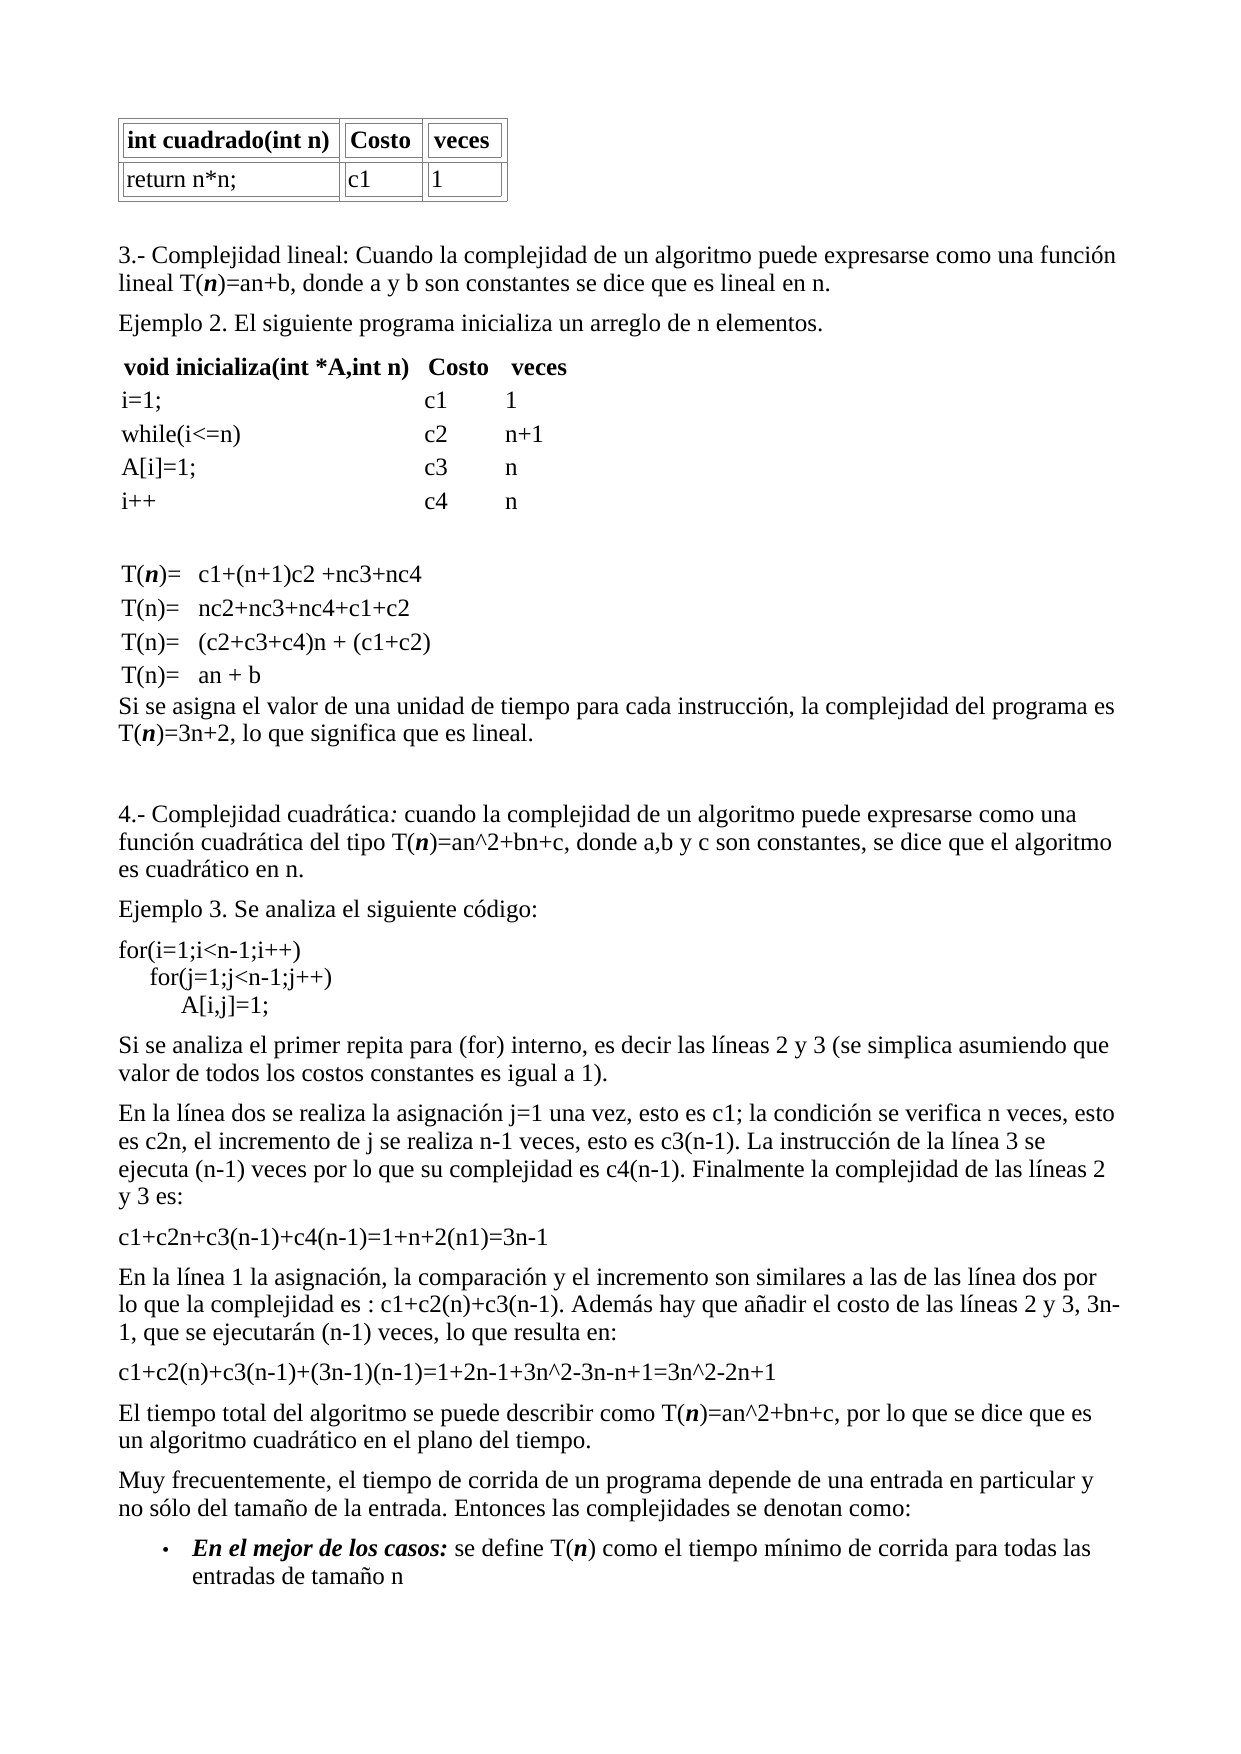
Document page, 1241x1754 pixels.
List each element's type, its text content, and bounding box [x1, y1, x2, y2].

text Ejemplo 2. El siguiente programa inicializa un arreglo de n elementos. [118, 309, 1122, 337]
table_cell c2 [421, 417, 502, 450]
text c1+c2(n)+c3(n-1)+(3n-1)(n-1)=1+2n-1+3n^2-3n-n+1=3n^2-2n+1 [118, 1358, 1122, 1386]
text 4.- Complejidad cuadrática: cuando la complejidad de un algoritmo puede expresarse como una función cuadrática del tipo T(n)=an^2+bn+c, donde a,b y c son constantes, se dice que el algoritmo es cuadrático en n. [118, 800, 1122, 883]
table_cell c1 [421, 383, 502, 417]
table_cell while(i<=n) [118, 417, 421, 450]
text Ejemplo 3. Se analiza el siguiente código: [118, 896, 1122, 923]
text c1+c2n+c3(n-1)+c4(n-1)=1+n+2(n1)=3n-1 [118, 1223, 1122, 1250]
text 3.- Complejidad lineal: Cuando la complejidad de un algoritmo puede expresarse como una función lineal T(n)=an+b, donde a y b son constantes se dice que es lineal en n. [118, 242, 1122, 297]
table_cell an + b [195, 658, 445, 692]
table_cell i++ [118, 484, 421, 517]
text for(j=1;j<n-1;j++) [118, 963, 1122, 991]
table_header T(n)= [118, 558, 195, 591]
table_cell T(n)= [118, 658, 195, 692]
table_cell T(n)= [118, 591, 195, 625]
table_cell A[i]=1; [118, 450, 421, 484]
table_header Costo [421, 350, 502, 383]
table_cell n [502, 450, 582, 484]
text Si se asigna el valor de una unidad de tiempo para cada instrucción, la complejidad del programa es T(n)=3n+2, lo que significa que es lineal. [118, 692, 1122, 747]
table_cell n [502, 484, 582, 517]
table_cell i=1; [118, 383, 421, 417]
text Muy frecuentemente, el tiempo de corrida de un programa depende de una entrada en particular y no sólo del tamaño de la entrada. Entonces las complejidades se denotan como: [118, 1467, 1122, 1522]
table_cell nc2+nc3+nc4+c1+c2 [195, 591, 445, 625]
table_header Costo [340, 119, 422, 162]
list En el mejor de los casos: se define T(n) como el tiempo mínimo de corrida para todas las entradas de tamaño n [162, 1534, 1122, 1590]
text En la línea 1 la asignación, la comparación y el incremento son similares a las de las línea dos por lo que la complejidad es : c1+c2(n)+c3(n-1). Además hay que añadir el costo de las líneas 2 y 3, 3n-1, que se ejecutarán (n-1) veces, lo que resulta en: [118, 1263, 1122, 1346]
table_cell c3 [421, 450, 502, 484]
text El tiempo total del algoritmo se puede describir como T(n)=an^2+bn+c, por lo que se dice que es un algoritmo cuadrático en el plano del tiempo. [118, 1399, 1122, 1454]
table_header c1+(n+1)c2 +nc3+nc4 [195, 558, 445, 591]
table_cell 1 [502, 383, 582, 417]
table_cell c1 [340, 163, 422, 201]
table_header int cuadrado(int n) [119, 119, 339, 162]
text A[i,j]=1; [118, 991, 1122, 1019]
table_header veces [423, 119, 507, 162]
table_header veces [502, 350, 582, 383]
table_cell c4 [421, 484, 502, 517]
table_cell n+1 [502, 417, 582, 450]
text En la línea dos se realiza la asignación j=1 una vez, esto es c1; la condición se verifica n veces, esto es c2n, el incremento de j se realiza n-1 veces, esto es c3(n-1). La instrucción de la línea 3 se ejecuta (n-1) veces por lo que su complejidad es c4(n-1). Finalmente la complejidad de las líneas 2 y 3 es: [118, 1099, 1122, 1210]
text for(i=1;i<n-1;i++) [118, 936, 1122, 963]
table_cell T(n)= [118, 625, 195, 658]
table_cell (c2+c3+c4)n + (c1+c2) [195, 625, 445, 658]
table_cell 1 [423, 163, 507, 201]
table_cell return n*n; [119, 163, 339, 201]
text Si se analiza el primer repita para (for) interno, es decir las líneas 2 y 3 (se simplica asumiendo que valor de todos los costos constantes es igual a 1). [118, 1031, 1122, 1087]
table_header void inicializa(int *A,int n) [118, 350, 421, 383]
